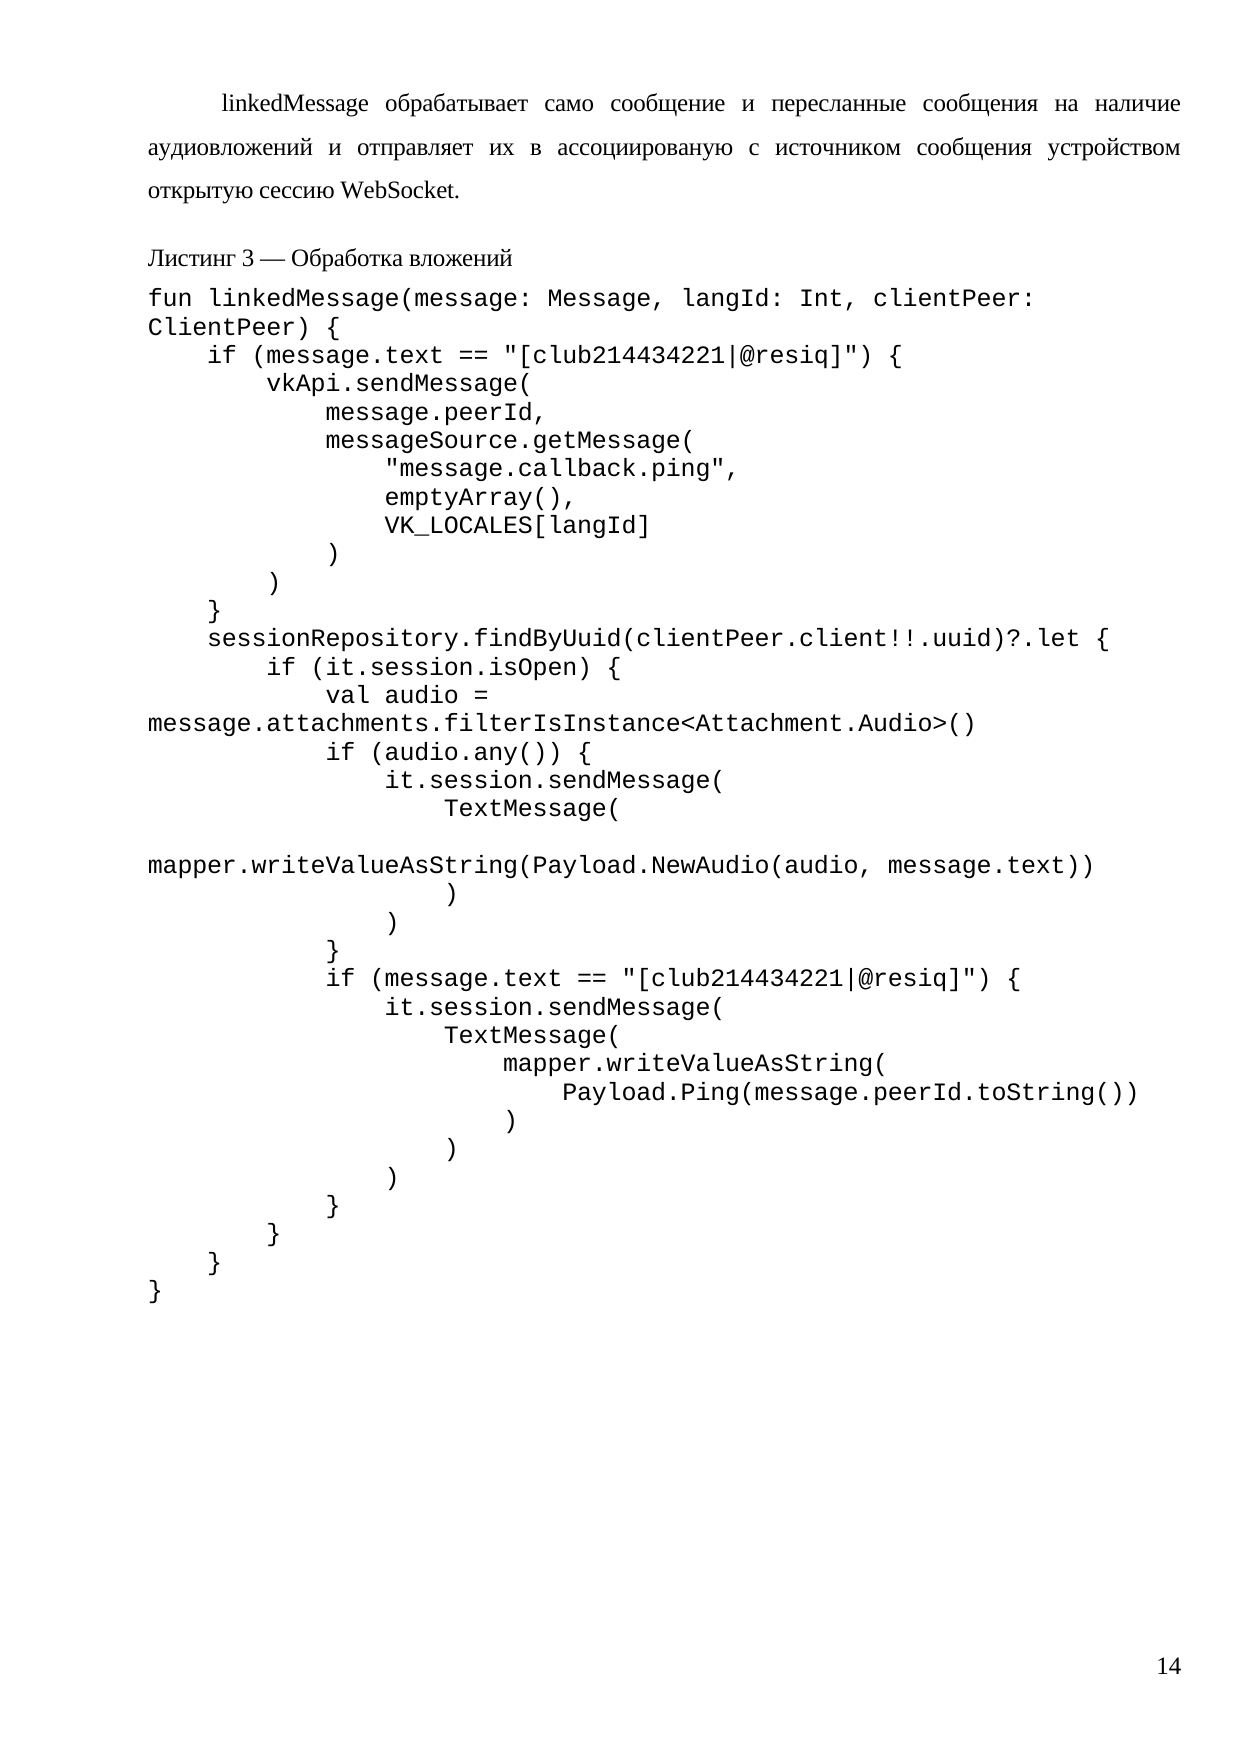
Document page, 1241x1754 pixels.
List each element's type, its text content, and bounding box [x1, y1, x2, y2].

text } [148, 1221, 1181, 1249]
text messageSource.getMessage( [148, 427, 1181, 456]
text "message.callback.ping", [148, 456, 1181, 484]
text Payload.Ping(message.peerId.toString()) [148, 1079, 1181, 1107]
text } [148, 1249, 1181, 1277]
text mapper.writeValueAsString( [148, 1051, 1181, 1079]
text } [148, 1277, 1181, 1306]
text it.session.sendMessage( [148, 994, 1181, 1022]
text fun linkedMessage(message: Message, langId: Int, clientPeer: ClientPeer) { [148, 286, 1181, 342]
text ) [148, 909, 1181, 937]
text if (message.text == "[club214434221|@resiq]") { [148, 966, 1181, 994]
text if (it.session.isOpen) { [148, 654, 1181, 682]
text } [148, 597, 1181, 626]
text message.peerId, [148, 399, 1181, 427]
text VK_LOCALES[langId] [148, 512, 1181, 541]
text if (message.text == "[club214434221|@resiq]") { [148, 342, 1181, 371]
text ) [148, 1136, 1181, 1164]
text ) [148, 1107, 1181, 1136]
text mapper.writeValueAsString(Payload.NewAudio(audio, message.text)) [148, 824, 1181, 881]
text vkApi.sendMessage( [148, 371, 1181, 399]
text ) [148, 1164, 1181, 1192]
text val audio = message.attachments.filterIsInstance<Attachment.Audio>() [148, 682, 1181, 739]
text ) [148, 569, 1181, 597]
text } [148, 1192, 1181, 1221]
text ) [148, 541, 1181, 569]
text ) [148, 881, 1181, 909]
text TextMessage( [148, 1022, 1181, 1051]
text } [148, 937, 1181, 966]
text it.session.sendMessage( [148, 767, 1181, 796]
text TextMessage( [148, 796, 1181, 824]
text sessionRepository.findByUuid(clientPeer.client!!.uuid)?.let { [148, 626, 1181, 654]
text emptyArray(), [148, 484, 1181, 512]
text Листинг 3 — Обработка вложений [148, 243, 1181, 271]
text if (audio.any()) { [148, 739, 1181, 767]
text linkedMessage обрабатывает само сообщение и пересланные сообщения на наличие аудиовложений и отправляет их в ассоциированую с источником сообщения устройством открытую сессию WebSocket. [148, 88, 1181, 203]
